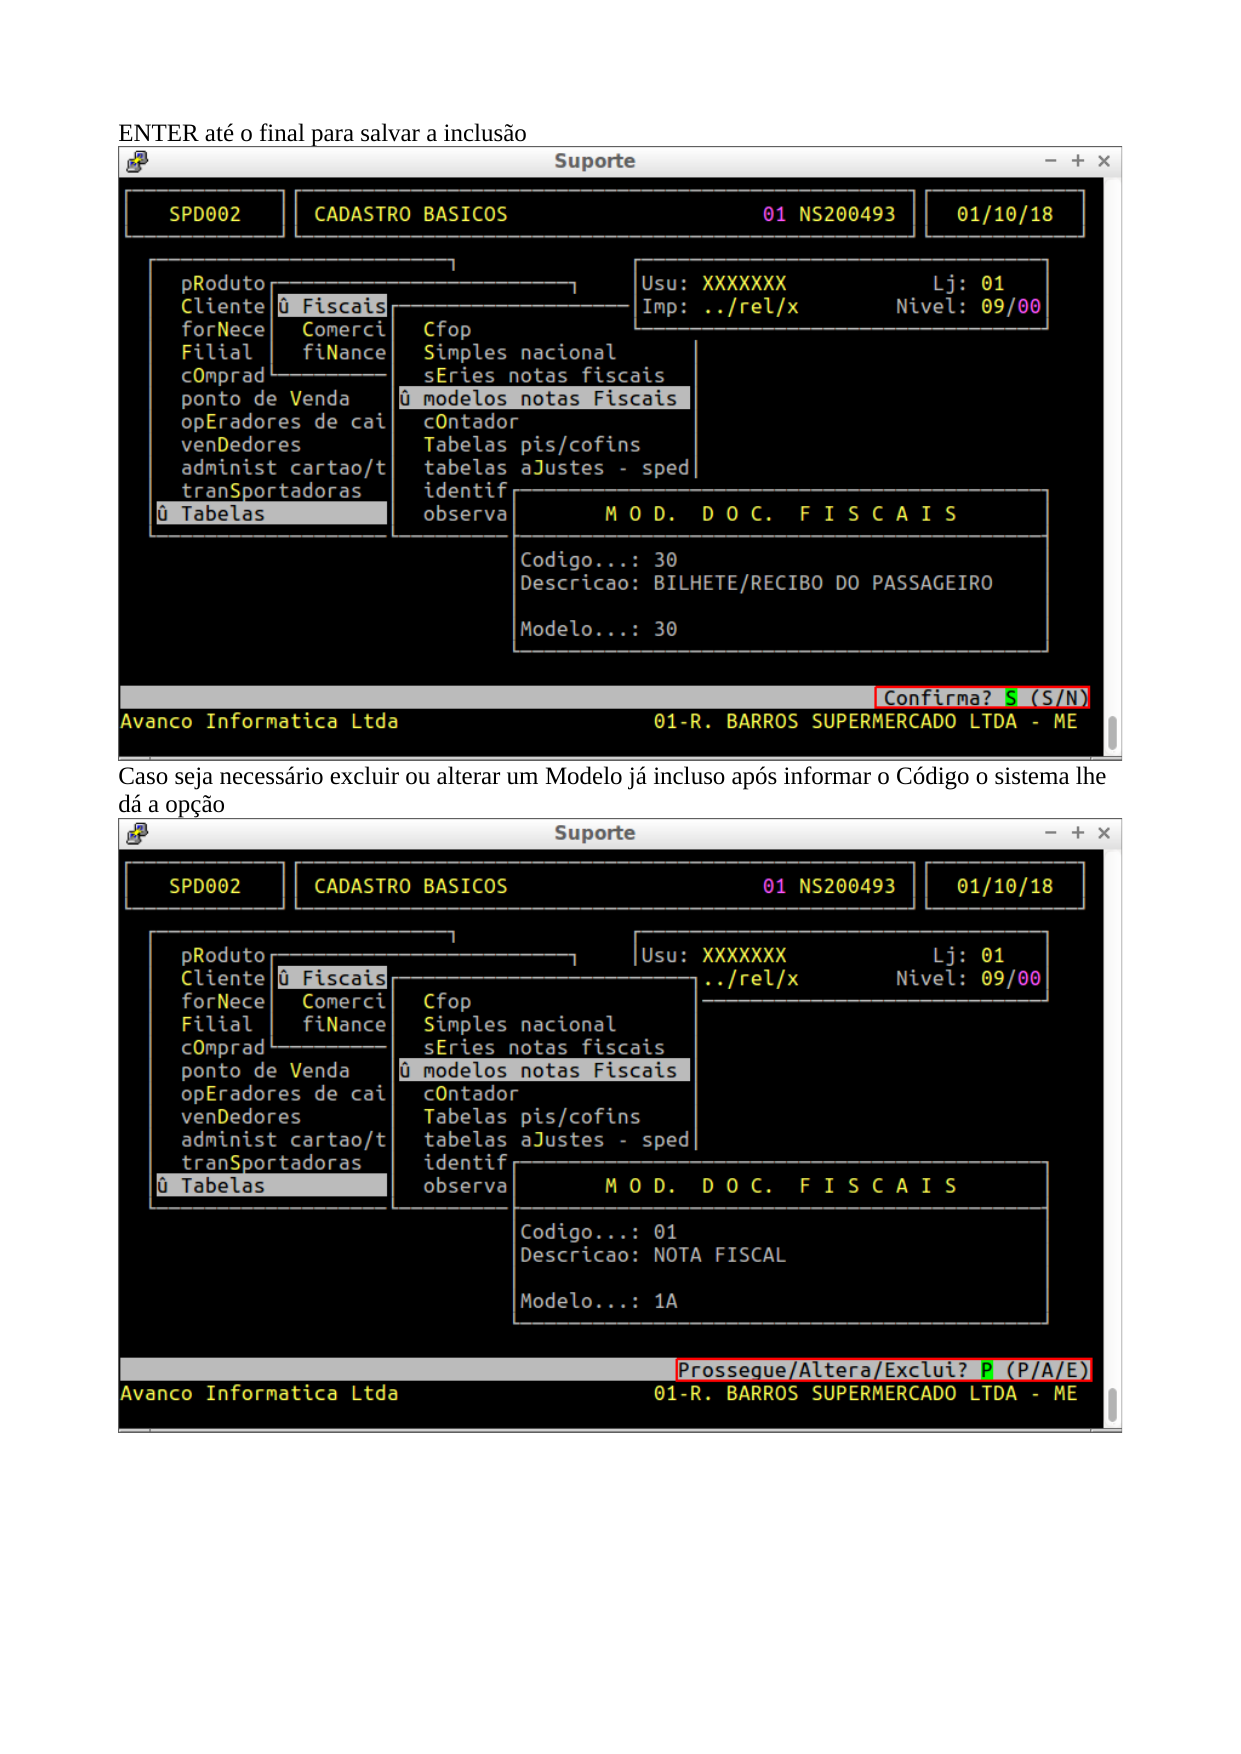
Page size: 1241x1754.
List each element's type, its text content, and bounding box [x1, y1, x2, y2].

text ENTER até o final para salvar a inclusão [118, 118, 1122, 146]
picture [118, 146, 1123, 761]
picture [118, 818, 1123, 1433]
text Caso seja necessário excluir ou alterar um Modelo já incluso após informar o Código o sistema lhe dá a opção [118, 761, 1122, 818]
